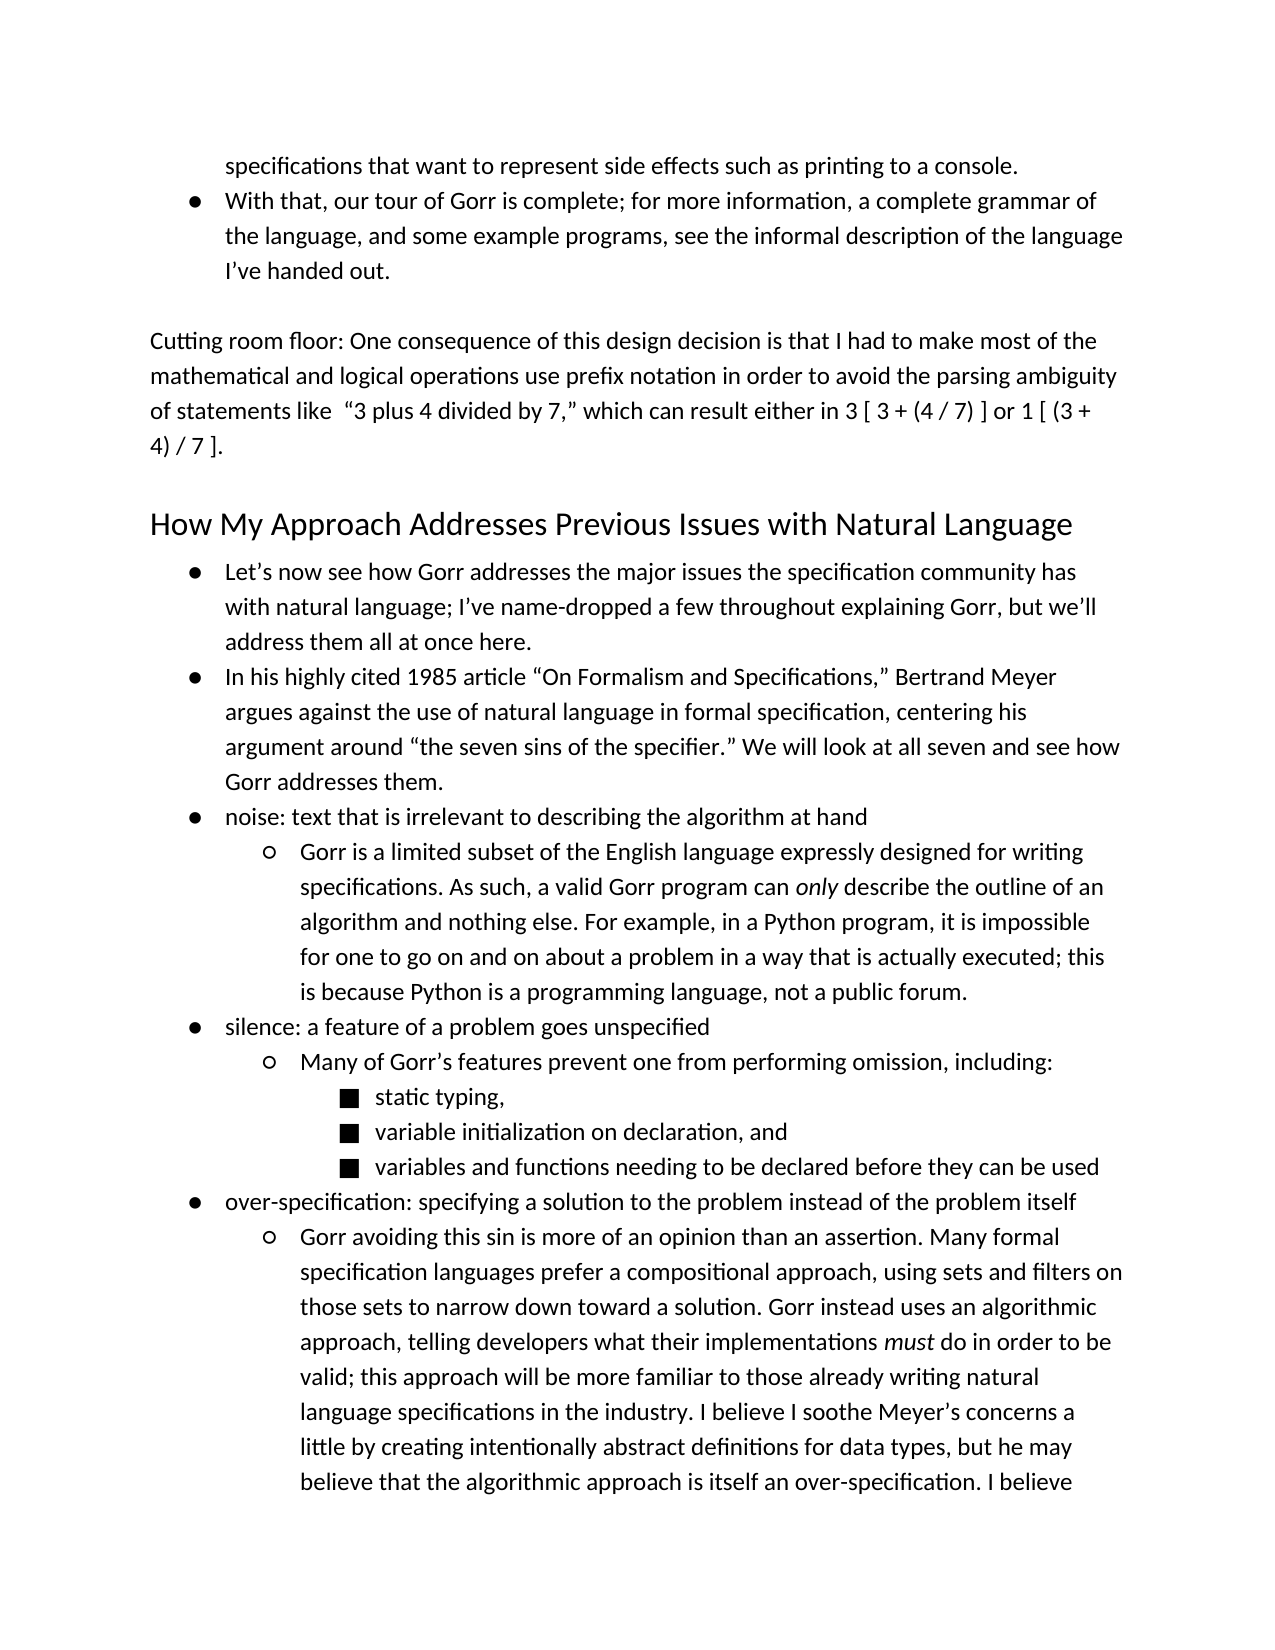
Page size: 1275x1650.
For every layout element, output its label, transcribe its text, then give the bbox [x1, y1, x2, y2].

list specifications that want to represent side effects such as printing to a console. [187, 150, 1125, 181]
list In his highly cited 1985 article “On Formalism and Specifications,” Bertrand Meyer argues against the use of natural language in formal specification, centering his argument around “the seven sins of the specifier.” We will look at all seven and see how Gorr addresses them. [187, 661, 1125, 796]
list With that, our tour of Gorr is complete; for more information, a complete grammar of the language, and some example programs, see the informal description of the language I’ve handed out. [187, 185, 1125, 286]
list Let’s now see how Gorr addresses the major issues the specification community has with natural language; I’ve name-dropped a few throughout explaining Gorr, but we’ll address them all at once here. [187, 556, 1125, 656]
list static typing, [337, 1081, 1125, 1111]
subtitle How My Approach Addresses Previous Issues with Natural Language [150, 502, 1125, 543]
list Gorr is a limited subset of the English language expressly designed for writing specifications. As such, a valid Gorr program can only describe the outline of an algorithm and nothing else. For example, in a Python program, it is impossible for one to go on and on about a problem in a way that is actually executed; this is because Python is a programming language, not a public forum. [262, 836, 1125, 1006]
list Gorr avoiding this sin is more of an opinion than an assertion. Many formal specification languages prefer a compositional approach, using sets and filters on those sets to narrow down toward a solution. Gorr instead uses an algorithmic approach, telling developers what their implementations must do in order to be valid; this approach will be more familiar to those already writing natural language specifications in the industry. I believe I soothe Meyer’s concerns a little by creating intentionally abstract definitions for data types, but he may believe that the algorithmic approach is itself an over-specification. I believe [262, 1221, 1125, 1496]
list over-specification: specifying a solution to the problem instead of the problem itself [187, 1186, 1125, 1216]
text Cutting room floor: One consequence of this design decision is that I had to make most of the mathematical and logical operations use prefix notation in order to avoid the parsing ambiguity of statements like “3 plus 4 divided by 7,” which can result either in 3 [ 3 + (4 / 7) ] or 1 [ (3 + 4) / 7 ]. [150, 325, 1125, 461]
list noise: text that is irrelevant to describing the algorithm at hand [187, 801, 1125, 831]
list silence: a feature of a problem goes unspecified [187, 1011, 1125, 1041]
list variables and functions needing to be declared before they can be used [337, 1151, 1125, 1181]
list Many of Gorr’s features prevent one from performing omission, including: [262, 1046, 1125, 1076]
list variable initialization on declaration, and [337, 1116, 1125, 1146]
